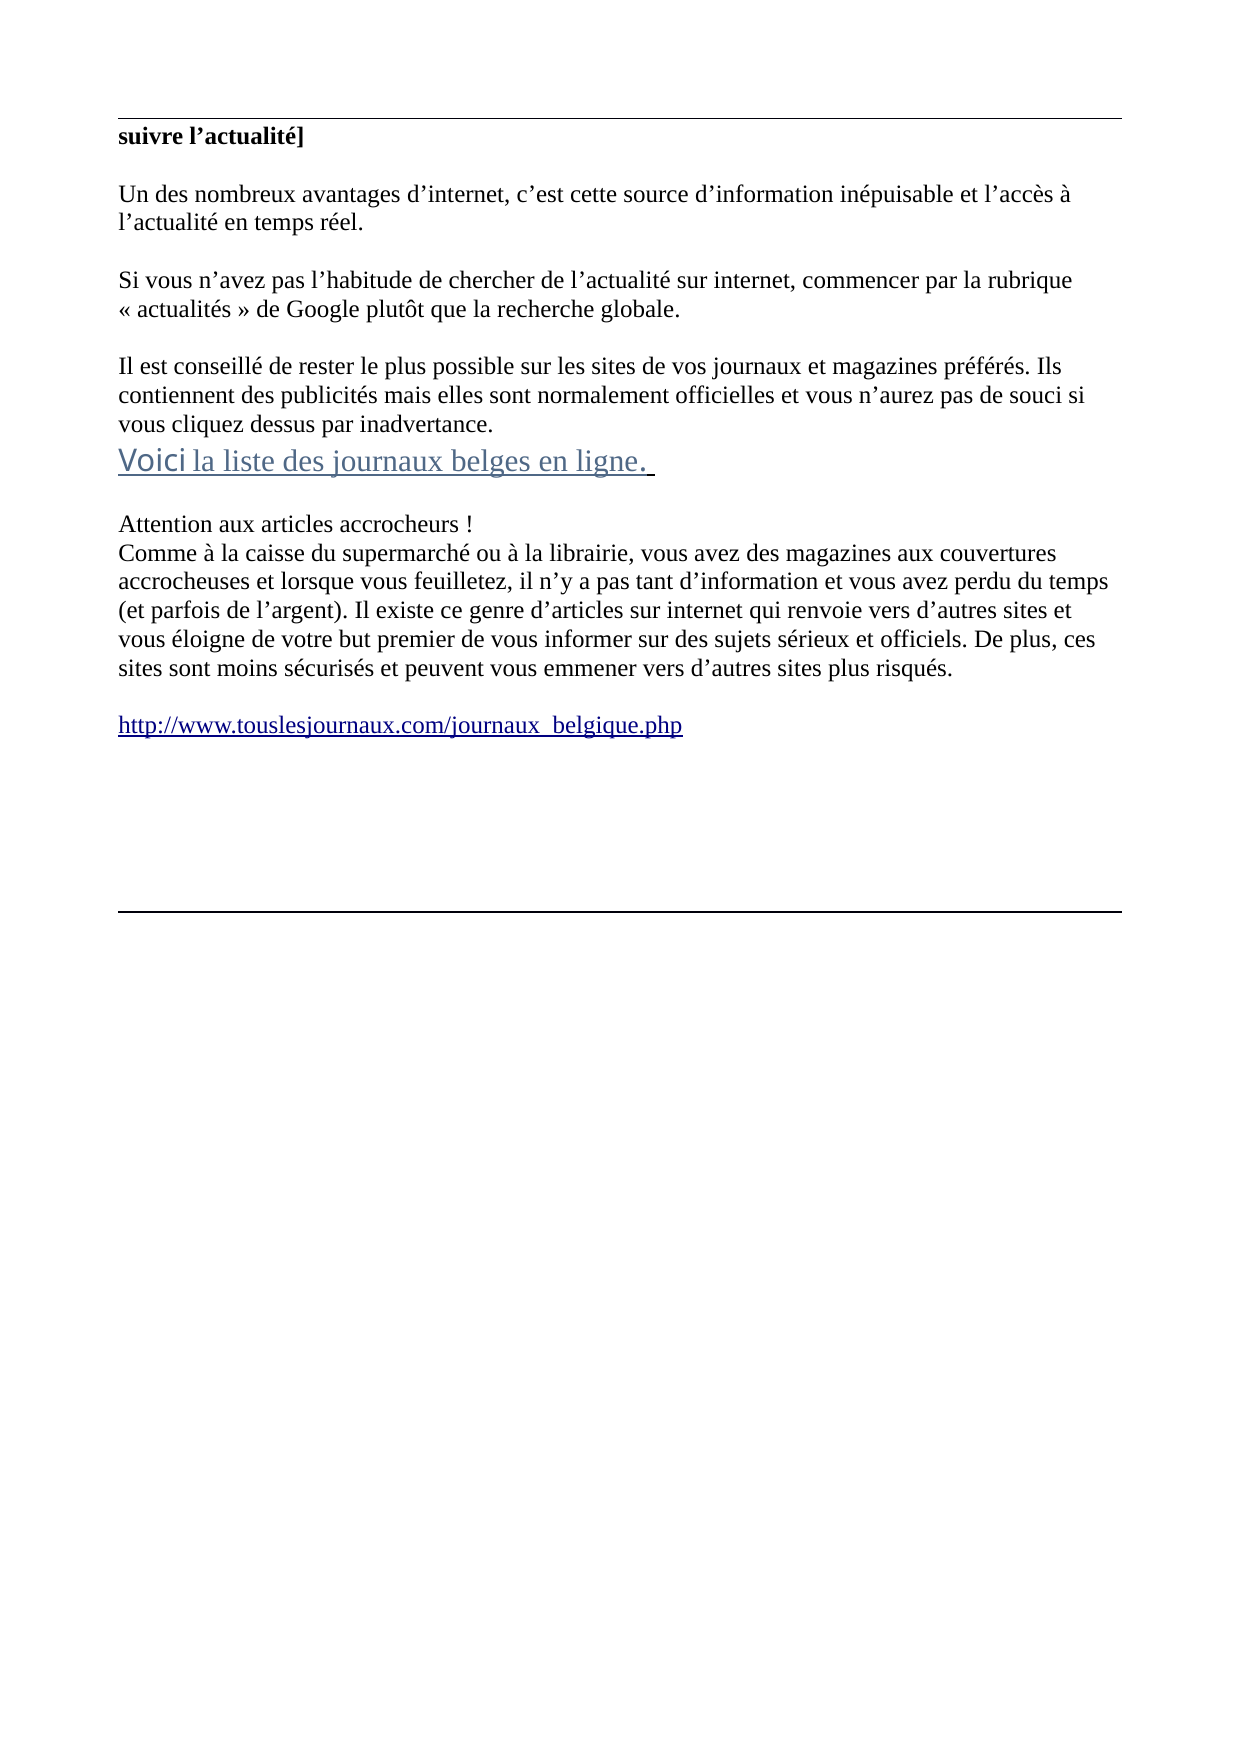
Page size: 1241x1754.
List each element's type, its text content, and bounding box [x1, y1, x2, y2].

text Il est conseillé de rester le plus possible sur les sites de vos journaux et magazines préférés. Ils contiennent des publicités mais elles sont normalement officielles et vous n’aurez pas de souci si vous cliquez dessus par inadvertance. Voici la liste des journaux belges en ligne. [118, 351, 1122, 480]
text Un des nombreux avantages d’internet, c’est cette source d’information inépuisable et l’accès à l’actualité en temps réel. [118, 179, 1122, 236]
text Comme à la caisse du supermarché ou à la librairie, vous avez des magazines aux couvertures accrocheuses et lorsque vous feuilletez, il n’y a pas tant d’information et vous avez perdu du temps (et parfois de l’argent). Il existe ce genre d’articles sur internet qui renvoie vers d’autres sites et vous éloigne de votre but premier de vous informer sur des sujets sérieux et officiels. De plus, ces sites sont moins sécurisés et peuvent vous emmener vers d’autres sites plus risqués. [118, 538, 1122, 681]
text http://www.touslesjournaux.com/journaux_belgique.php [118, 710, 1122, 739]
text Si vous n’avez pas l’habitude de chercher de l’actualité sur internet, commencer par la rubrique « actualités » de Google plutôt que la recherche globale. [118, 265, 1122, 322]
text suivre l’actualité] [118, 119, 1122, 150]
text Attention aux articles accrocheurs ! [118, 509, 1122, 538]
